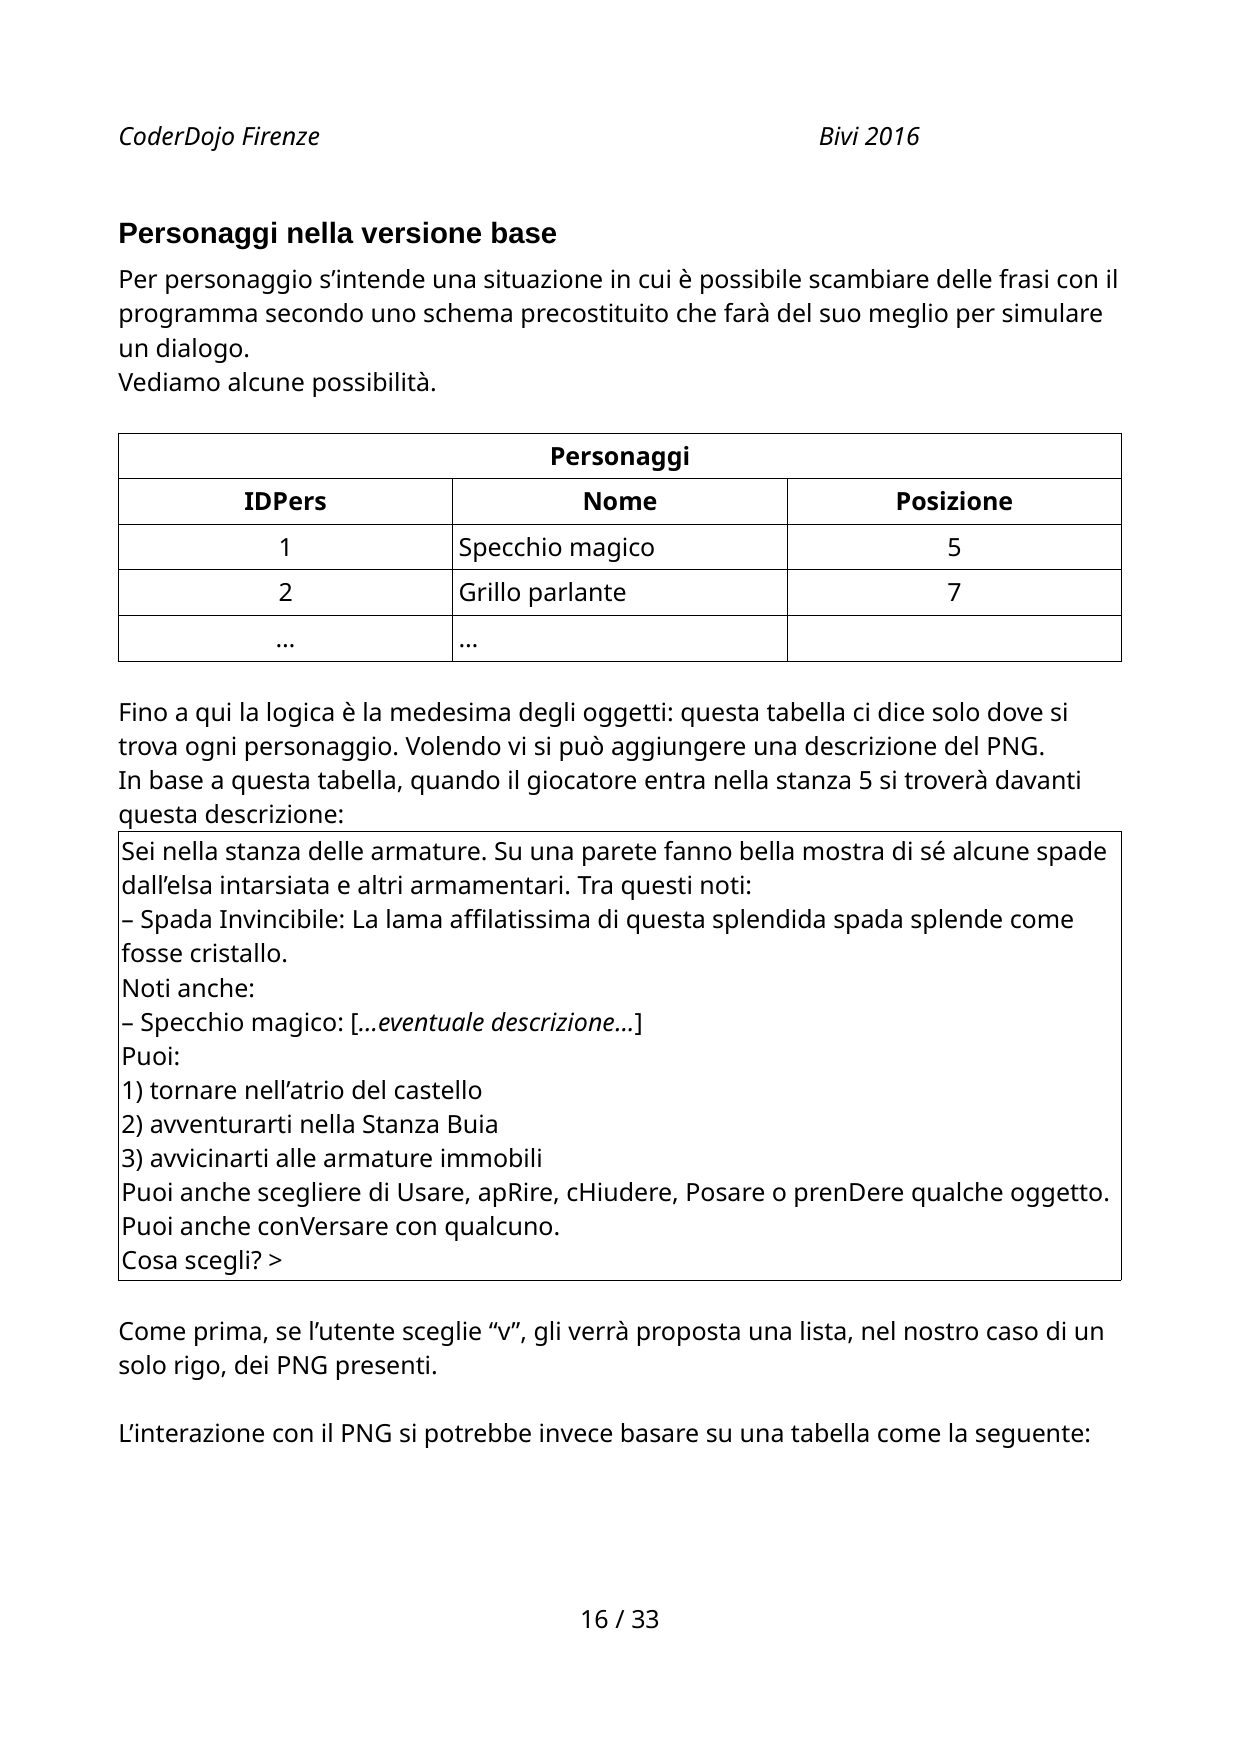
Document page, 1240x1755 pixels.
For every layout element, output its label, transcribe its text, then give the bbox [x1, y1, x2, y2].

text – Specchio magico: […eventuale descrizione…] [119, 1001, 1121, 1035]
text – Spada Invincibile: La lama affilatissima di questa splendida spada splende come fosse cristallo. [119, 899, 1121, 967]
text Puoi anche scegliere di Usare, apRire, cHiudere, Posare o prenDere qualche oggetto. [119, 1172, 1121, 1206]
table_cell Specchio magico [453, 525, 787, 569]
text 1) tornare nell’atrio del castello [119, 1069, 1121, 1103]
text Come prima, se l’utente sceglie “v”, gli verrà proposta una lista, nel nostro caso di un solo rigo, dei PNG presenti. [118, 1314, 1121, 1382]
table_cell [788, 616, 1121, 661]
table_cell Nome [453, 479, 787, 524]
text L’interazione con il PNG si potrebbe invece basare su una tabella come la seguente: [118, 1416, 1121, 1450]
text Puoi anche conVersare con qualcuno. [119, 1206, 1121, 1240]
text In base a questa tabella, quando il giocatore entra nella stanza 5 si troverà davanti questa descrizione: [118, 763, 1121, 831]
text Fino a qui la logica è la medesima degli oggetti: questa tabella ci dice solo dove si trova ogni personaggio. Volendo vi si può aggiungere una descrizione del PNG. [118, 695, 1121, 763]
table_cell … [119, 616, 452, 661]
table_cell … [453, 616, 787, 661]
subtitle Personaggi nella versione base [118, 216, 1121, 249]
text Noti anche: [119, 967, 1121, 1001]
text 2) avventurarti nella Stanza Buia [119, 1103, 1121, 1137]
table_cell Posizione [788, 479, 1121, 524]
table_header Personaggi [119, 434, 1121, 478]
text Puoi: [119, 1035, 1121, 1069]
text Cosa scegli? > [119, 1240, 1121, 1280]
table_cell 5 [788, 525, 1121, 569]
text Sei nella stanza delle armature. Su una parete fanno bella mostra di sé alcune spade dall’elsa intarsiata e altri armamentari. Tra questi noti: [119, 832, 1121, 899]
table_cell IDPers [119, 479, 452, 524]
table_cell Grillo parlante [453, 570, 787, 615]
table_cell 7 [788, 570, 1121, 615]
text Per personaggio s’intende una situazione in cui è possibile scambiare delle frasi con il programma secondo uno schema precostituito che farà del suo meglio per simulare un dialogo. [118, 262, 1121, 364]
table_cell 2 [119, 570, 452, 615]
text Vediamo alcune possibilità. [118, 364, 1121, 398]
table_cell 1 [119, 525, 452, 569]
text 3) avvicinarti alle armature immobili [119, 1137, 1121, 1172]
